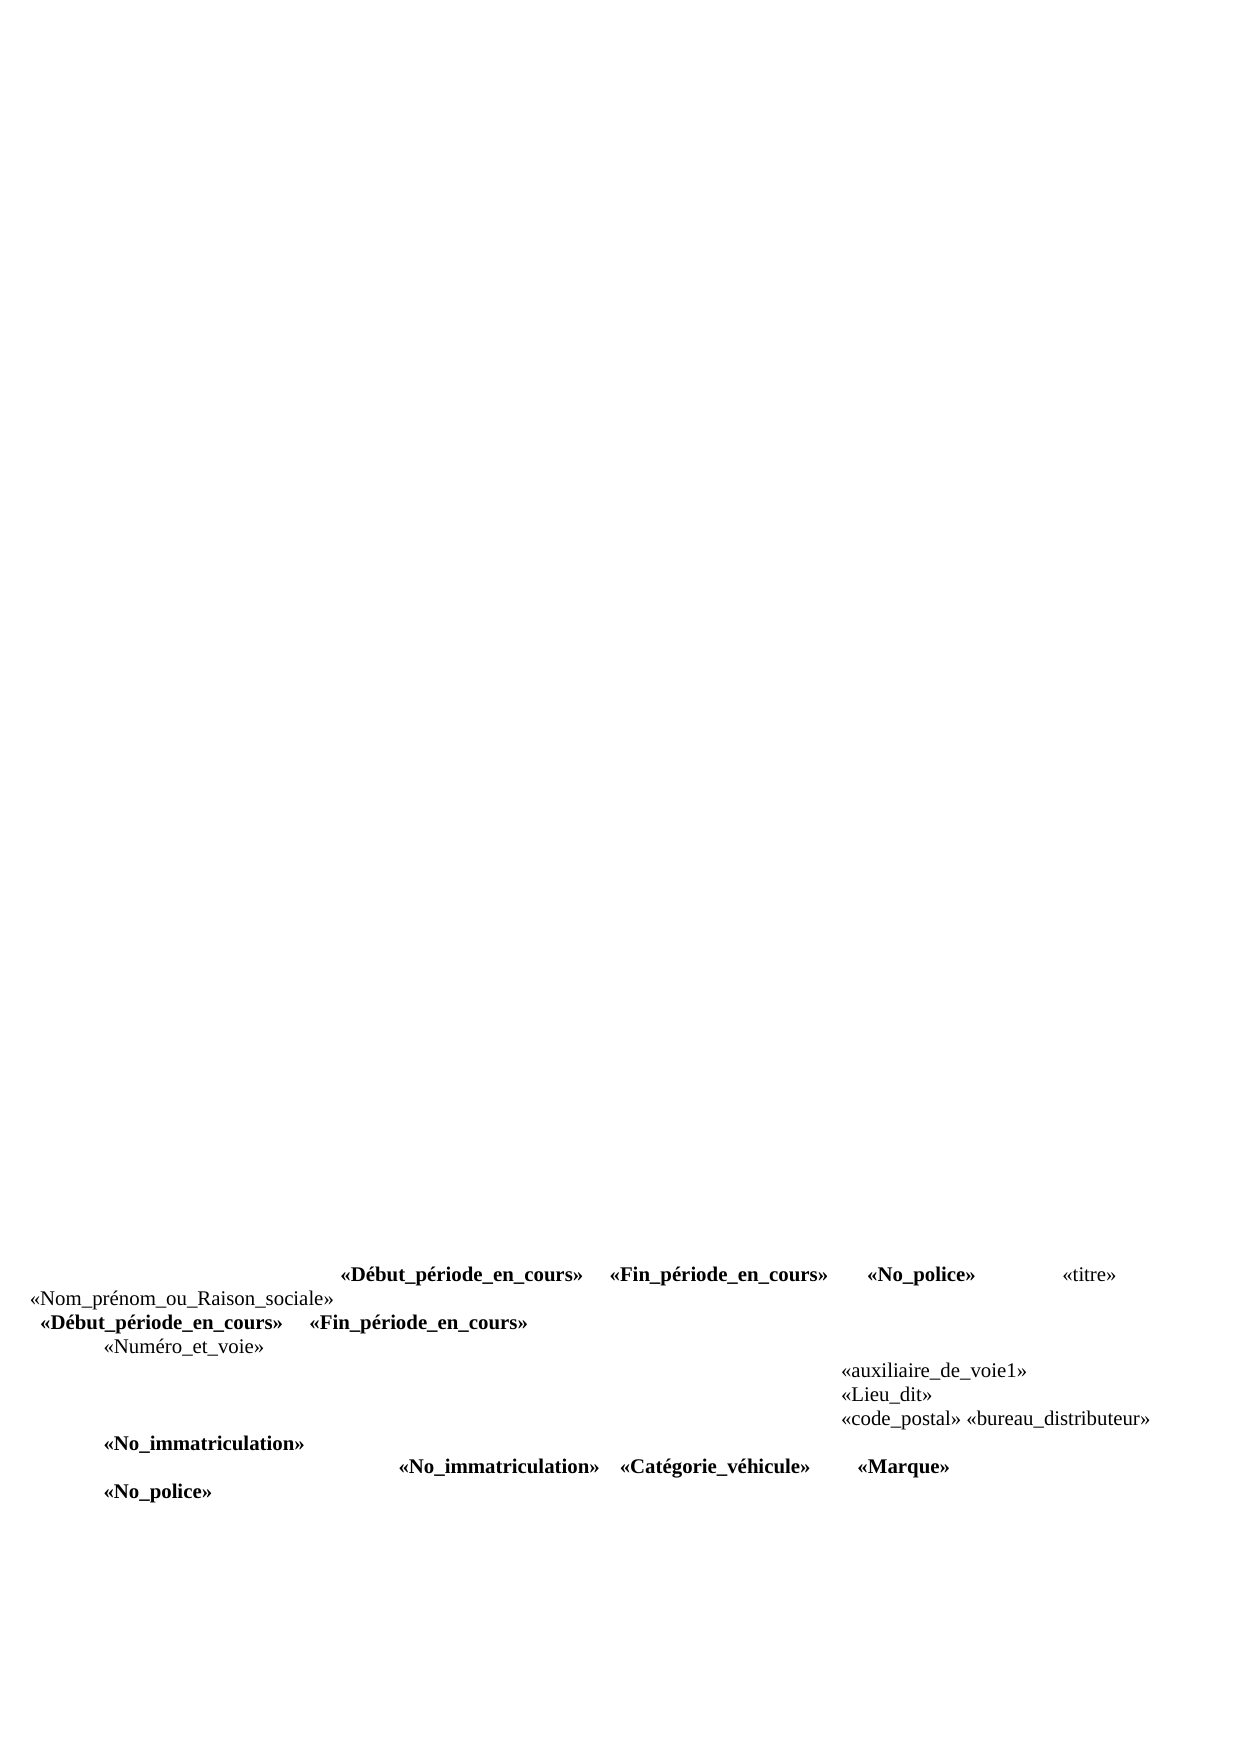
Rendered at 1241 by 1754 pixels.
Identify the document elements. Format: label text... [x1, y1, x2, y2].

text «No_immatriculation» «Catégorie_véhicule» «Marque» [29, 1454, 1212, 1478]
text «Début_période_en_cours» «Fin_période_en_cours» «Numéro_et_voie» [29, 1310, 1212, 1358]
text «No_police» [29, 1478, 1212, 1503]
text «auxiliaire_de_voie1» [29, 1358, 1212, 1382]
text «Lieu_dit» [29, 1382, 1212, 1406]
text «Début_période_en_cours» «Fin_période_en_cours» «No_police» «titre» «Nom_prénom_ou_Raison_sociale» [29, 1262, 1212, 1310]
text «code_postal» «bureau_distributeur» [29, 1406, 1212, 1430]
text «No_immatriculation» [29, 1430, 1212, 1454]
